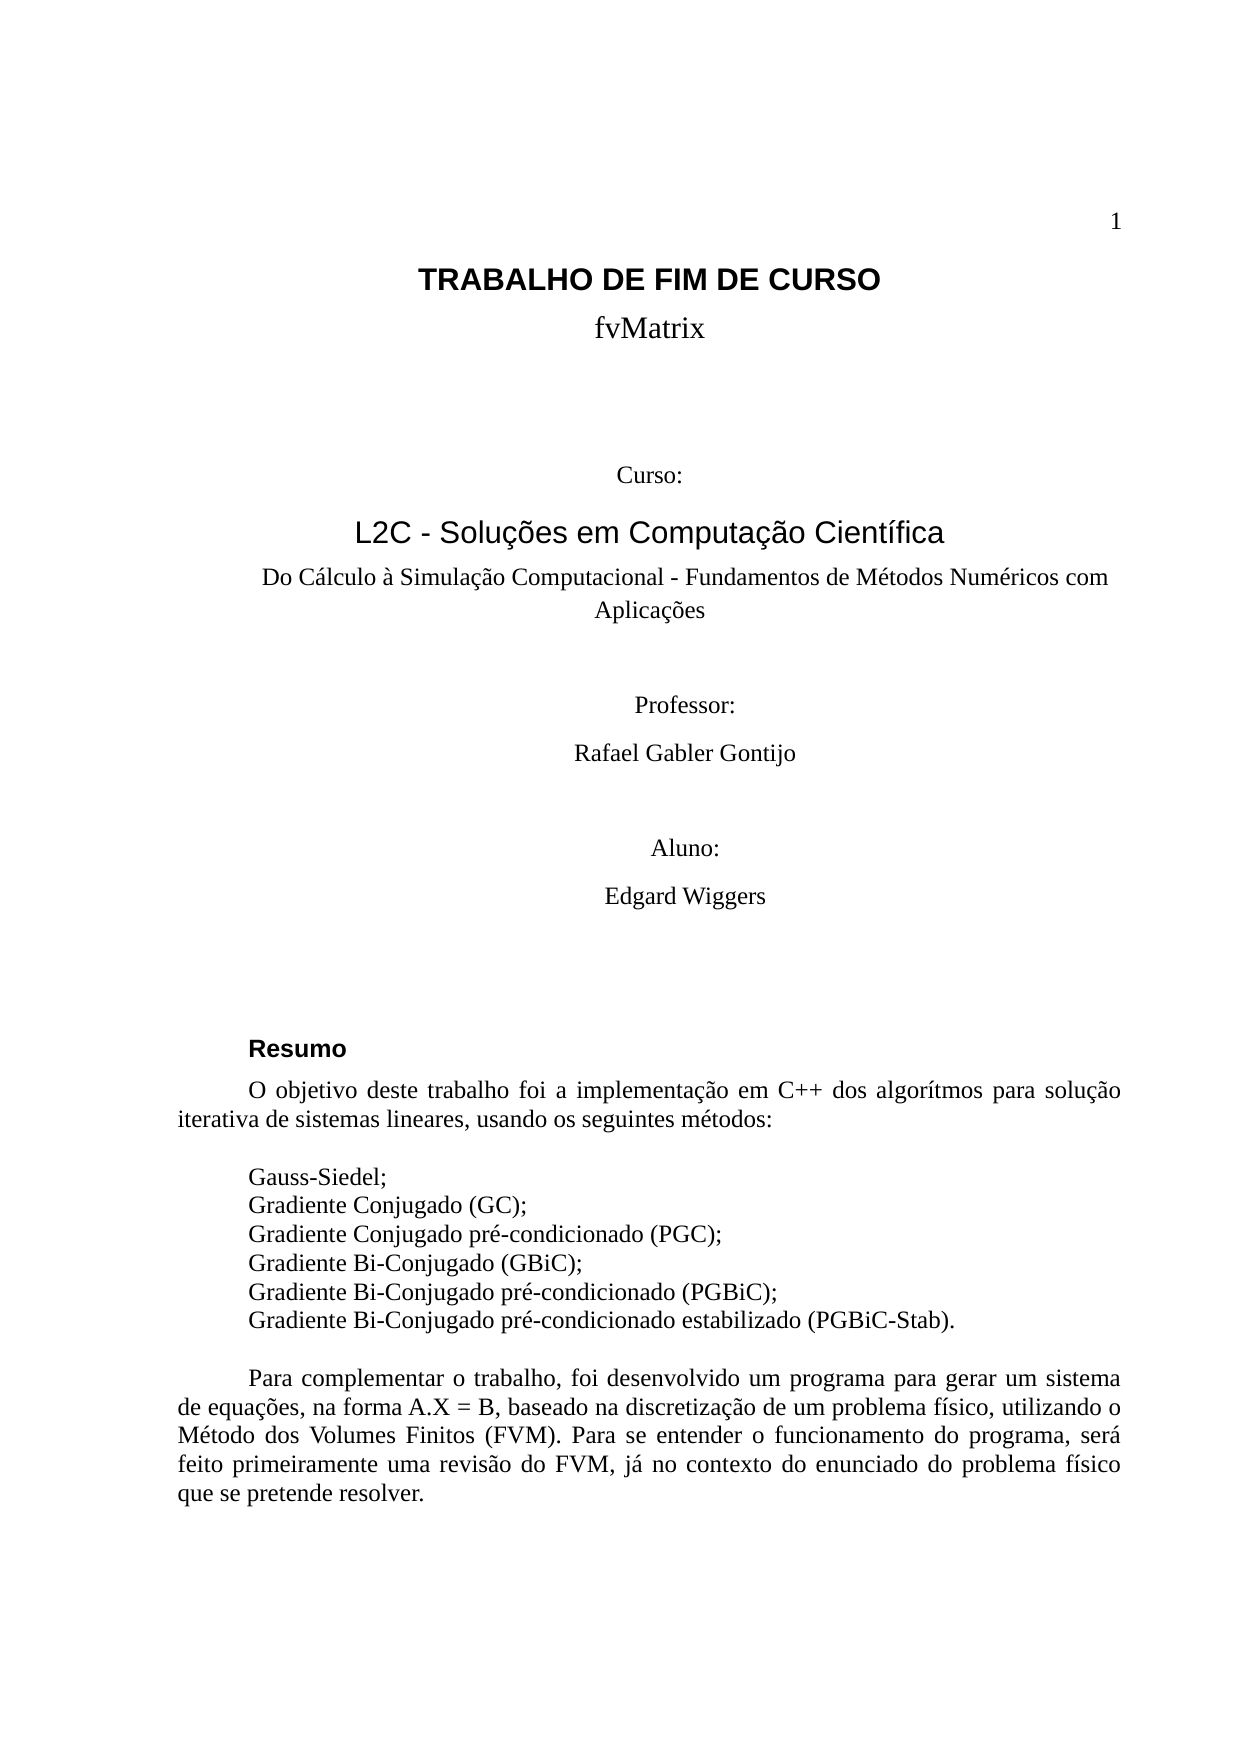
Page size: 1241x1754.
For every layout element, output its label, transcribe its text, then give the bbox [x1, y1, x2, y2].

text Gradiente Conjugado (GC); [177, 1190, 1122, 1219]
text Para complementar o trabalho, foi desenvolvido um programa para gerar um sistema de equações, na forma A.X = B, baseado na discretização de um problema físico, utilizando o Método dos Volumes Finitos (FVM). Para se entender o funcionamento do programa, será feito primeiramente uma revisão do FVM, já no contexto do enunciado do problema físico que se pretende resolver. [177, 1363, 1122, 1507]
text O objetivo deste trabalho foi a implementação em C++ dos algorítmos para solução iterativa de sistemas lineares, usando os seguintes métodos: [177, 1075, 1122, 1133]
text Gauss-Siedel; [177, 1162, 1122, 1190]
text Edgard Wiggers [177, 881, 1122, 910]
text Gradiente Conjugado pré-condicionado (PGC); [177, 1219, 1122, 1248]
text Aluno: [177, 833, 1122, 862]
text Do Cálculo à Simulação Computacional - Fundamentos de Métodos Numéricos com Aplicações [177, 562, 1122, 624]
text Gradiente Bi-Conjugado pré-condicionado (PGBiC); [177, 1277, 1122, 1305]
title TRABALHO DE FIM DE CURSO [177, 261, 1122, 297]
subtitle Resumo [177, 1034, 1122, 1063]
text Gradiente Bi-Conjugado (GBiC); [177, 1248, 1122, 1277]
text Professor: [177, 691, 1122, 719]
text Curso: [177, 460, 1122, 489]
title L2C - Soluções em Computação Científica [177, 514, 1122, 550]
text fvMatrix [177, 309, 1122, 345]
text Rafael Gabler Gontijo [177, 738, 1122, 767]
text Gradiente Bi-Conjugado pré-condicionado estabilizado (PGBiC-Stab). [177, 1305, 1122, 1334]
